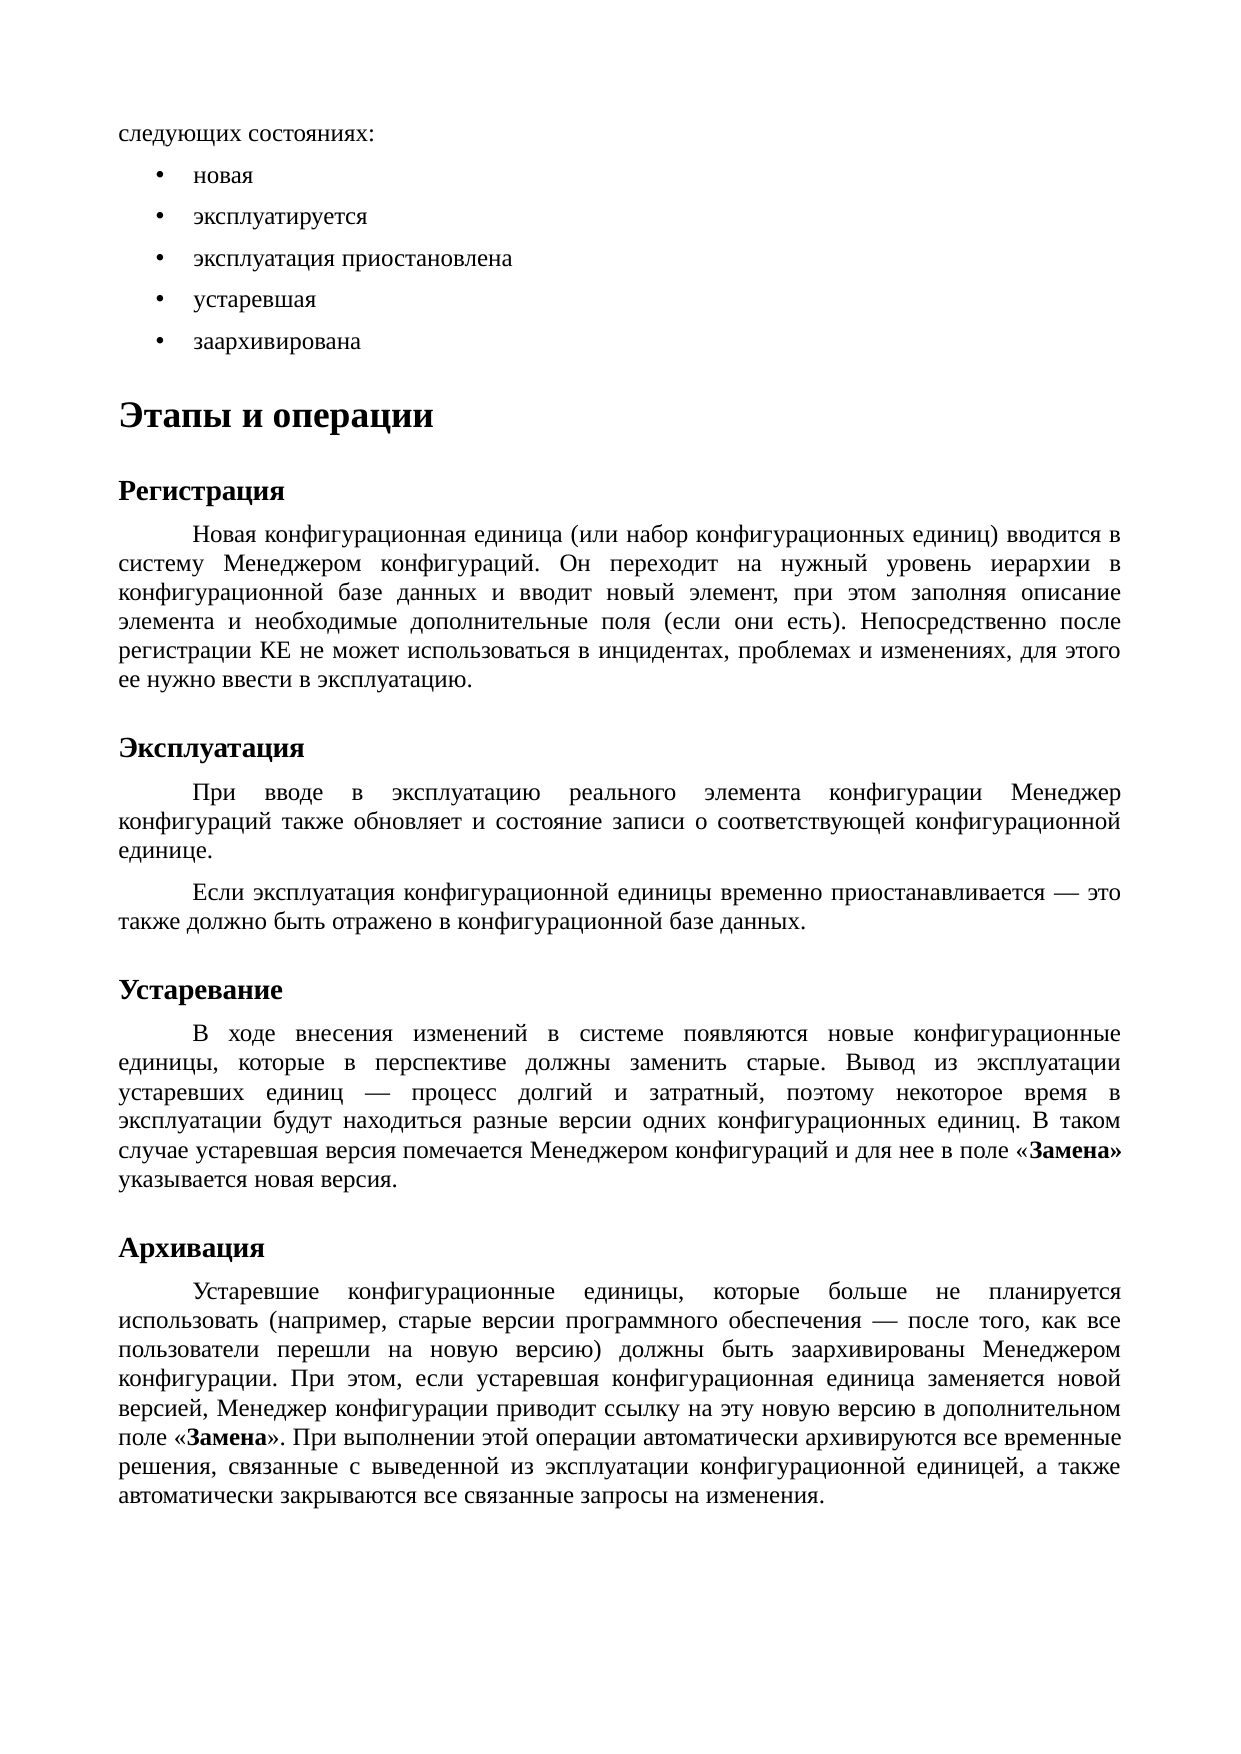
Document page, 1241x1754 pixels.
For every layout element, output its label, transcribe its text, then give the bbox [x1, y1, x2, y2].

subtitle Этапы и операции [118, 392, 1122, 435]
subtitle Архивация [118, 1230, 1122, 1264]
list эксплуатируется [156, 201, 1122, 230]
text Новая конфигурационная единица (или набор конфигурационных единиц) вводится в систему Менеджером конфигураций. Он переходит на нужный уровень иерархии в конфигурационной базе данных и вводит новый элемент, при этом заполняя описание элемента и необходимые дополнительные поля (если они есть). Непосредственно после регистрации КЕ не может использоваться в инцидентах, проблемах и изменениях, для этого ее нужно ввести в эксплуатацию. [118, 519, 1122, 693]
list заархивирована [156, 326, 1122, 355]
subtitle Устаревание [118, 972, 1122, 1006]
list новая [156, 160, 1122, 189]
list эксплуатация приостановлена [156, 243, 1122, 272]
text следующих состояниях: [118, 118, 1122, 147]
text При вводе в эксплуатацию реального элемента конфигурации Менеджер конфигураций также обновляет и состояние записи о соответствующей конфигурационной единице. [118, 777, 1122, 864]
subtitle Регистрация [118, 473, 1122, 506]
text Если эксплуатация конфигурационной единицы временно приостанавливается — это также должно быть отражено в конфигурационной базе данных. [118, 877, 1122, 935]
list устаревшая [156, 284, 1122, 313]
text В ходе внесения изменений в системе появляются новые конфигурационные единицы, которые в перспективе должны заменить старые. Вывод из эксплуатации устаревших единиц — процесс долгий и затратный, поэтому некоторое время в эксплуатации будут находиться разные версии одних конфигурационных единиц. В таком случае устаревшая версия помечается Менеджером конфигураций и для нее в поле «Замена» указывается новая версия. [118, 1018, 1122, 1193]
text Устаревшие конфигурационные единицы, которые больше не планируется использовать (например, старые версии программного обеспечения — после того, как все пользователи перешли на новую версию) должны быть заархивированы Менеджером конфигурации. При этом, если устаревшая конфигурационная единица заменяется новой версией, Менеджер конфигурации приводит ссылку на эту новую версию в дополнительном поле «Замена». При выполнении этой операции автоматически архивируются все временные решения, связанные с выведенной из эксплуатации конфигурационной единицей, а также автоматически закрываются все связанные запросы на изменения. [118, 1276, 1122, 1509]
subtitle Эксплуатация [118, 731, 1122, 764]
